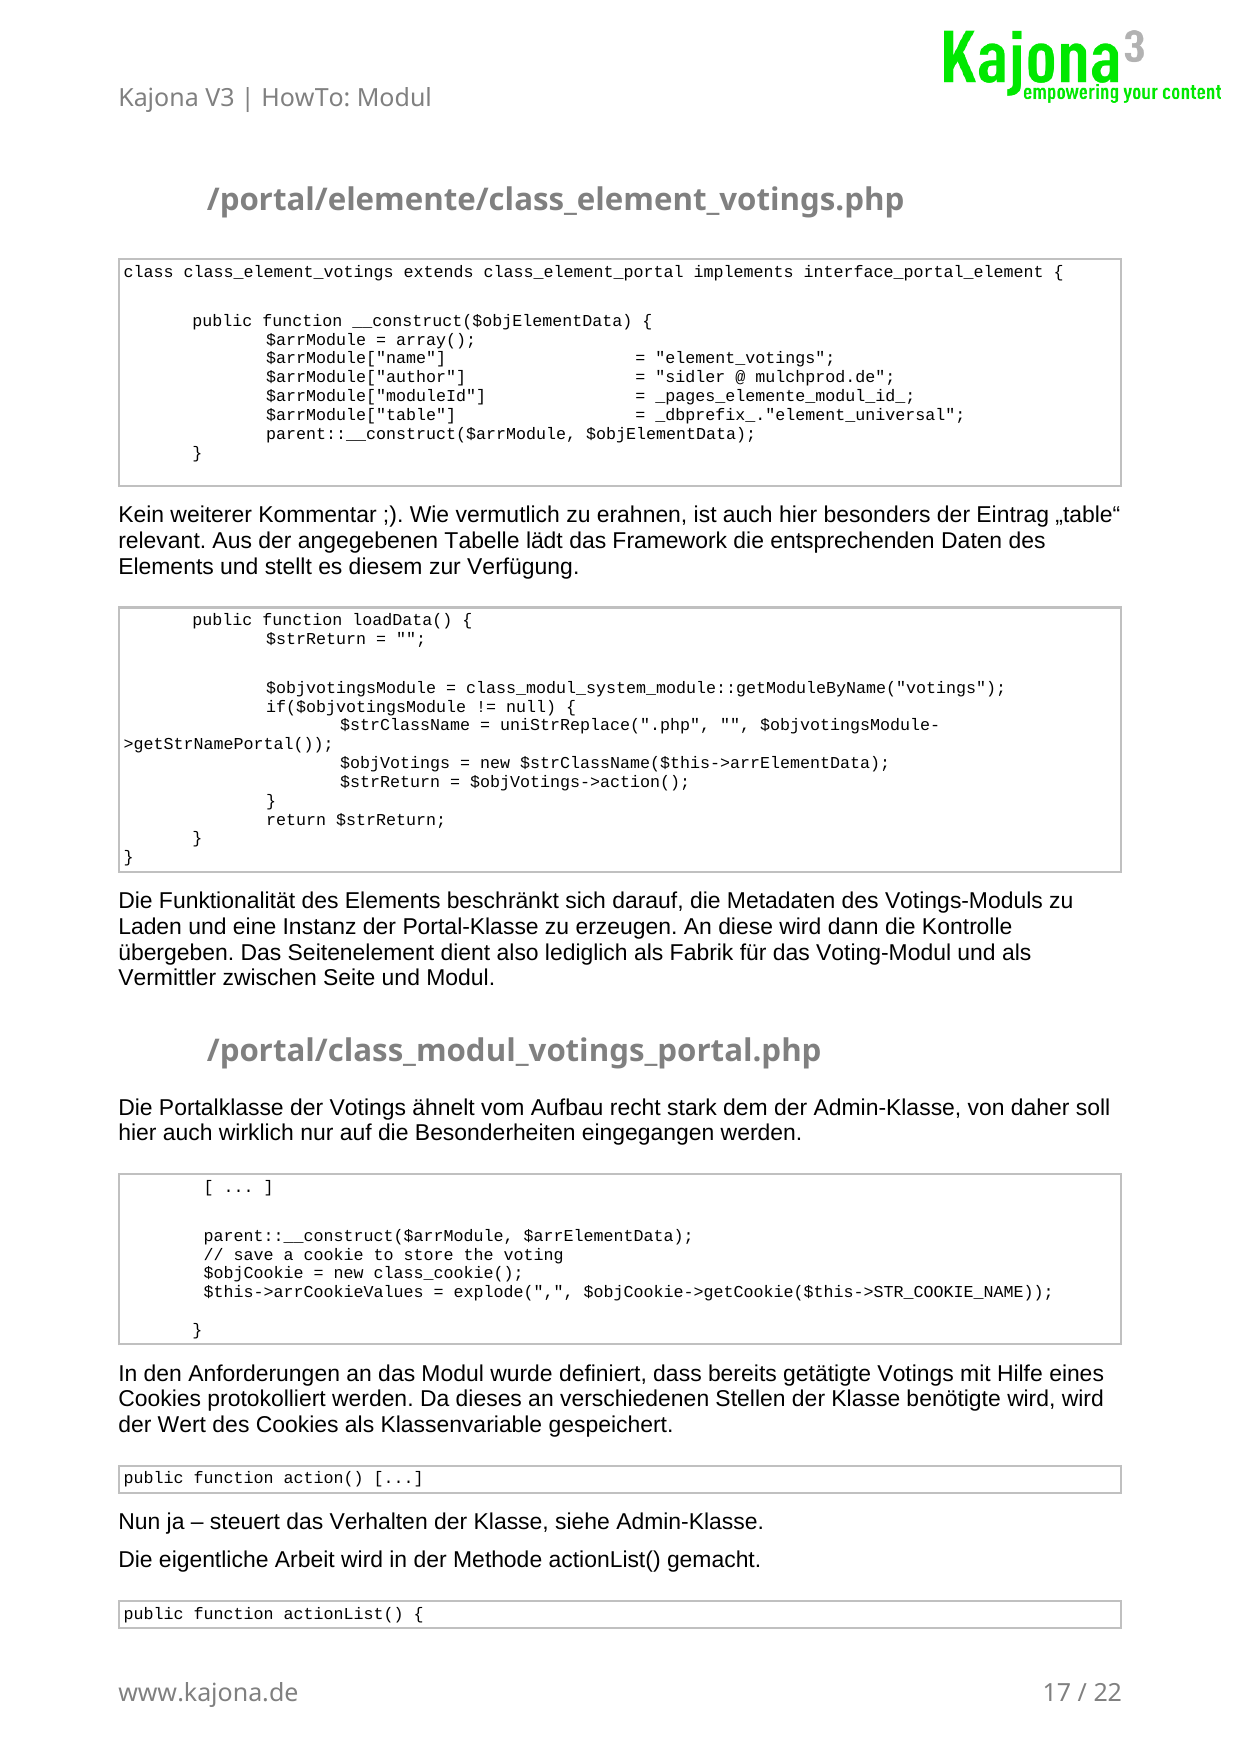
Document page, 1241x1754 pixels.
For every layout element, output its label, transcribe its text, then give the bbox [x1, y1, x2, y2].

text public function actionList() { [120, 1602, 1120, 1627]
text parent::__construct($arrModule, $arrElementData); // save a cookie to store the voting $objCookie = new class_cookie(); $this->arrCookieValues = explode(",", $objCookie->getCookie($this->STR_COOKIE_NAME)); } [120, 1222, 1120, 1343]
subtitle /portal/class_modul_votings_portal.php [118, 1028, 1122, 1070]
text public function loadData() { $strReturn = ""; [120, 609, 1120, 649]
picture [944, 30, 1221, 103]
text public function action() [...] [120, 1467, 1120, 1492]
text $objvotingsModule = class_modul_system_module::getModuleByName("votings"); if($objvotingsModule != null) { $strClassName = uniStrReplace(".php", "", $objvotingsModule->getStrNamePortal()); $objVotings = new $strClassName($this->arrElementData); $strReturn = $objVotings->action(); } return $strReturn; } } [120, 674, 1120, 871]
text Die eigentliche Arbeit wird in der Methode actionList() gemacht. [118, 1547, 1122, 1573]
text Die Funktionalität des Elements beschränkt sich darauf, die Metadaten des Votings-Moduls zu Laden und eine Instanz der Portal-Klasse zu erzeugen. An diese wird dann die Kontrolle übergeben. Das Seitenelement dient also lediglich als Fabrik für das Voting-Modul und als Vermittler zwischen Seite und Modul. [118, 888, 1122, 990]
subtitle /portal/elemente/class_element_votings.php [118, 177, 1122, 219]
text [ ... ] [120, 1175, 1120, 1197]
text In den Anforderungen an das Modul wurde definiert, dass bereits getätigte Votings mit Hilfe eines Cookies protokolliert werden. Da dieses an verschiedenen Stellen der Klasse benötigte wird, wird der Wert des Cookies als Klassenvariable gespeichert. [118, 1360, 1122, 1437]
text Die Portalklasse der Votings ähnelt vom Aufbau recht stark dem der Admin-Klasse, von daher soll hier auch wirklich nur auf die Besonderheiten eingegangen werden. [118, 1094, 1122, 1146]
text class class_element_votings extends class_element_portal implements interface_portal_element { [120, 260, 1120, 282]
text public function __construct($objElementData) { $arrModule = array(); $arrModule["name"] = "element_votings"; $arrModule["author"] = "sidler @ mulchprod.de"; $arrModule["moduleId"] = _pages_elemente_modul_id_; $arrModule["table"] = _dbprefix_."element_universal"; parent::__construct($arrModule, $objElementData); } [120, 307, 1120, 485]
text Kein weiterer Kommentar ;). Wie vermutlich zu erahnen, ist auch hier besonders der Eintrag „table“ relevant. Aus der angegebenen Tabelle lädt das Framework die entsprechenden Daten des Elements und stellt es diesem zur Verfügung. [118, 502, 1122, 579]
text Nun ja – steuert das Verhalten der Klasse, siehe Admin-Klasse. [118, 1509, 1122, 1534]
